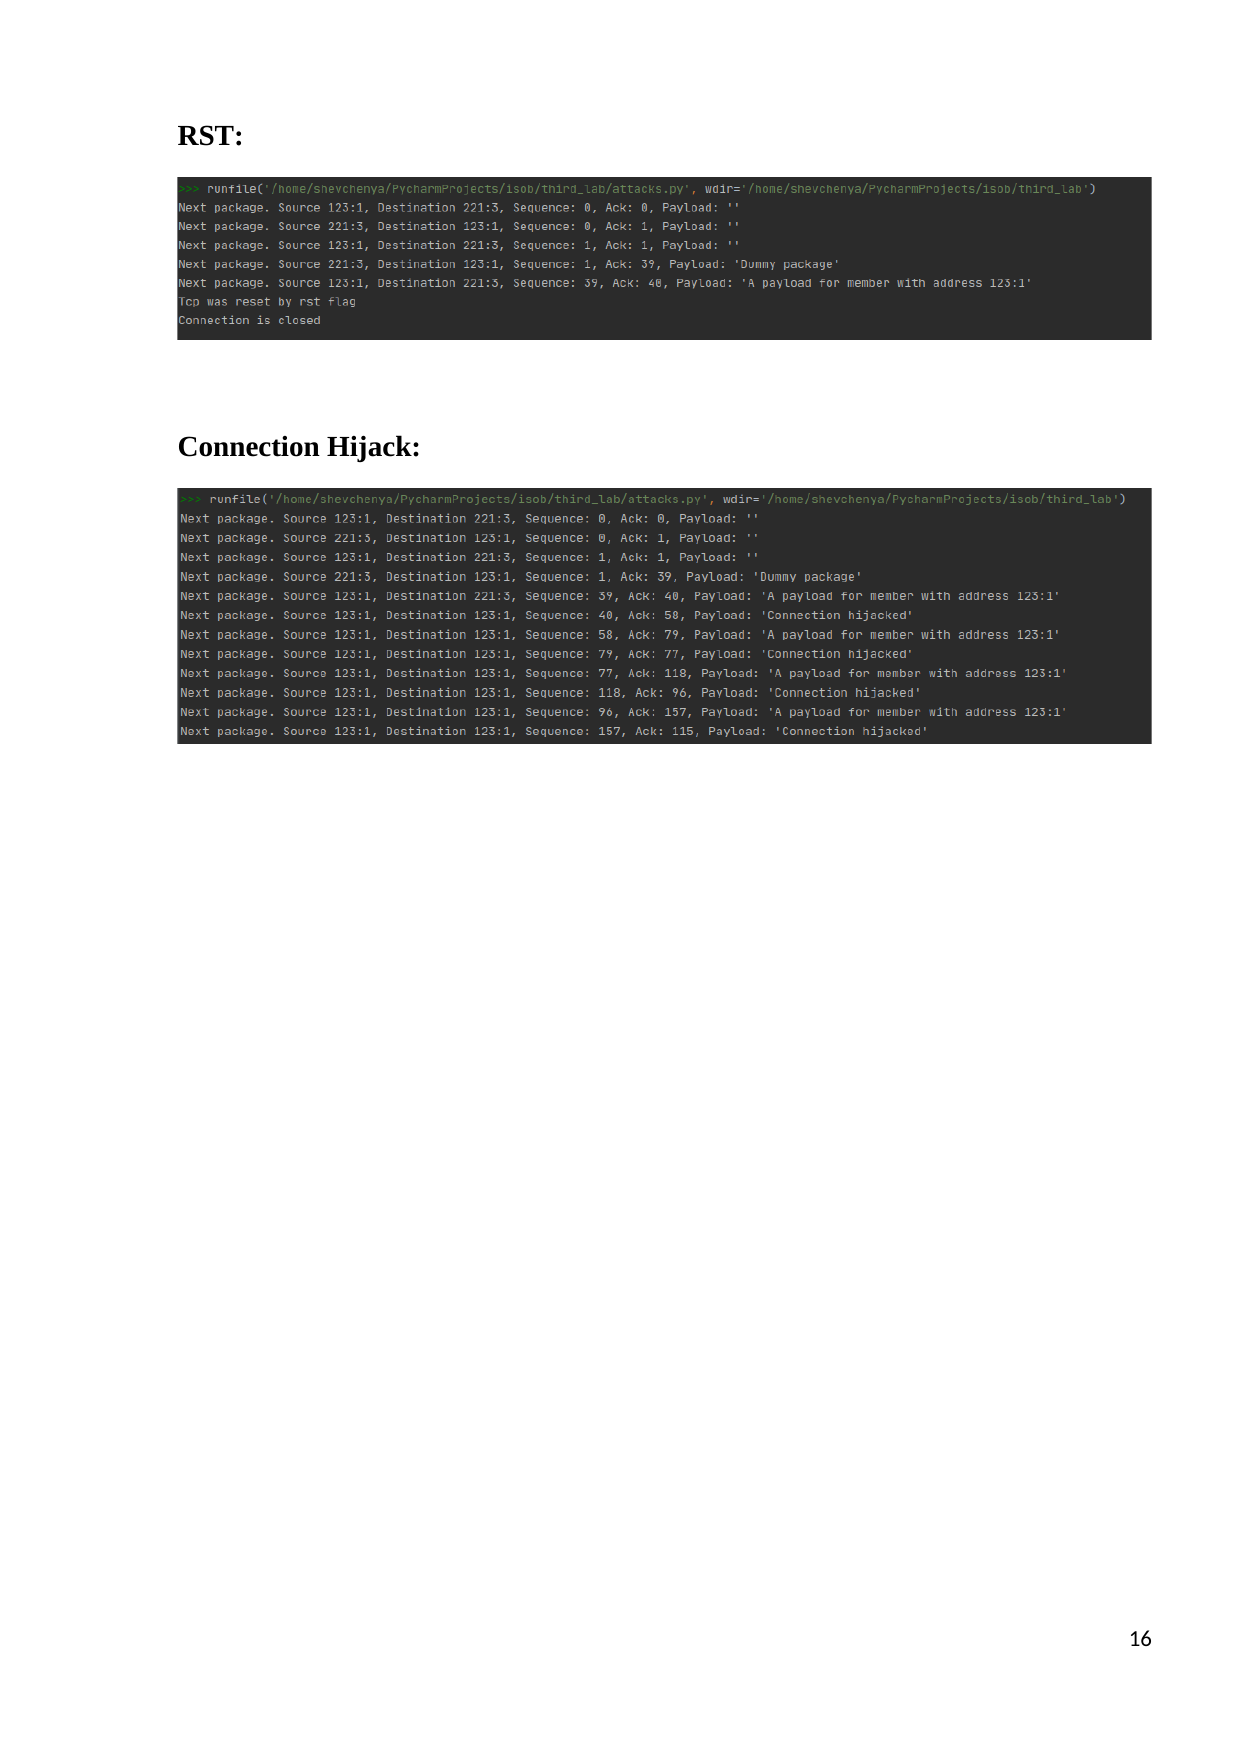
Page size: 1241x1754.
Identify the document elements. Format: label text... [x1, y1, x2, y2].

picture [177, 177, 1152, 340]
text Connection Hijack: [177, 429, 1152, 463]
text RST: [177, 118, 1152, 152]
picture [177, 488, 1152, 744]
